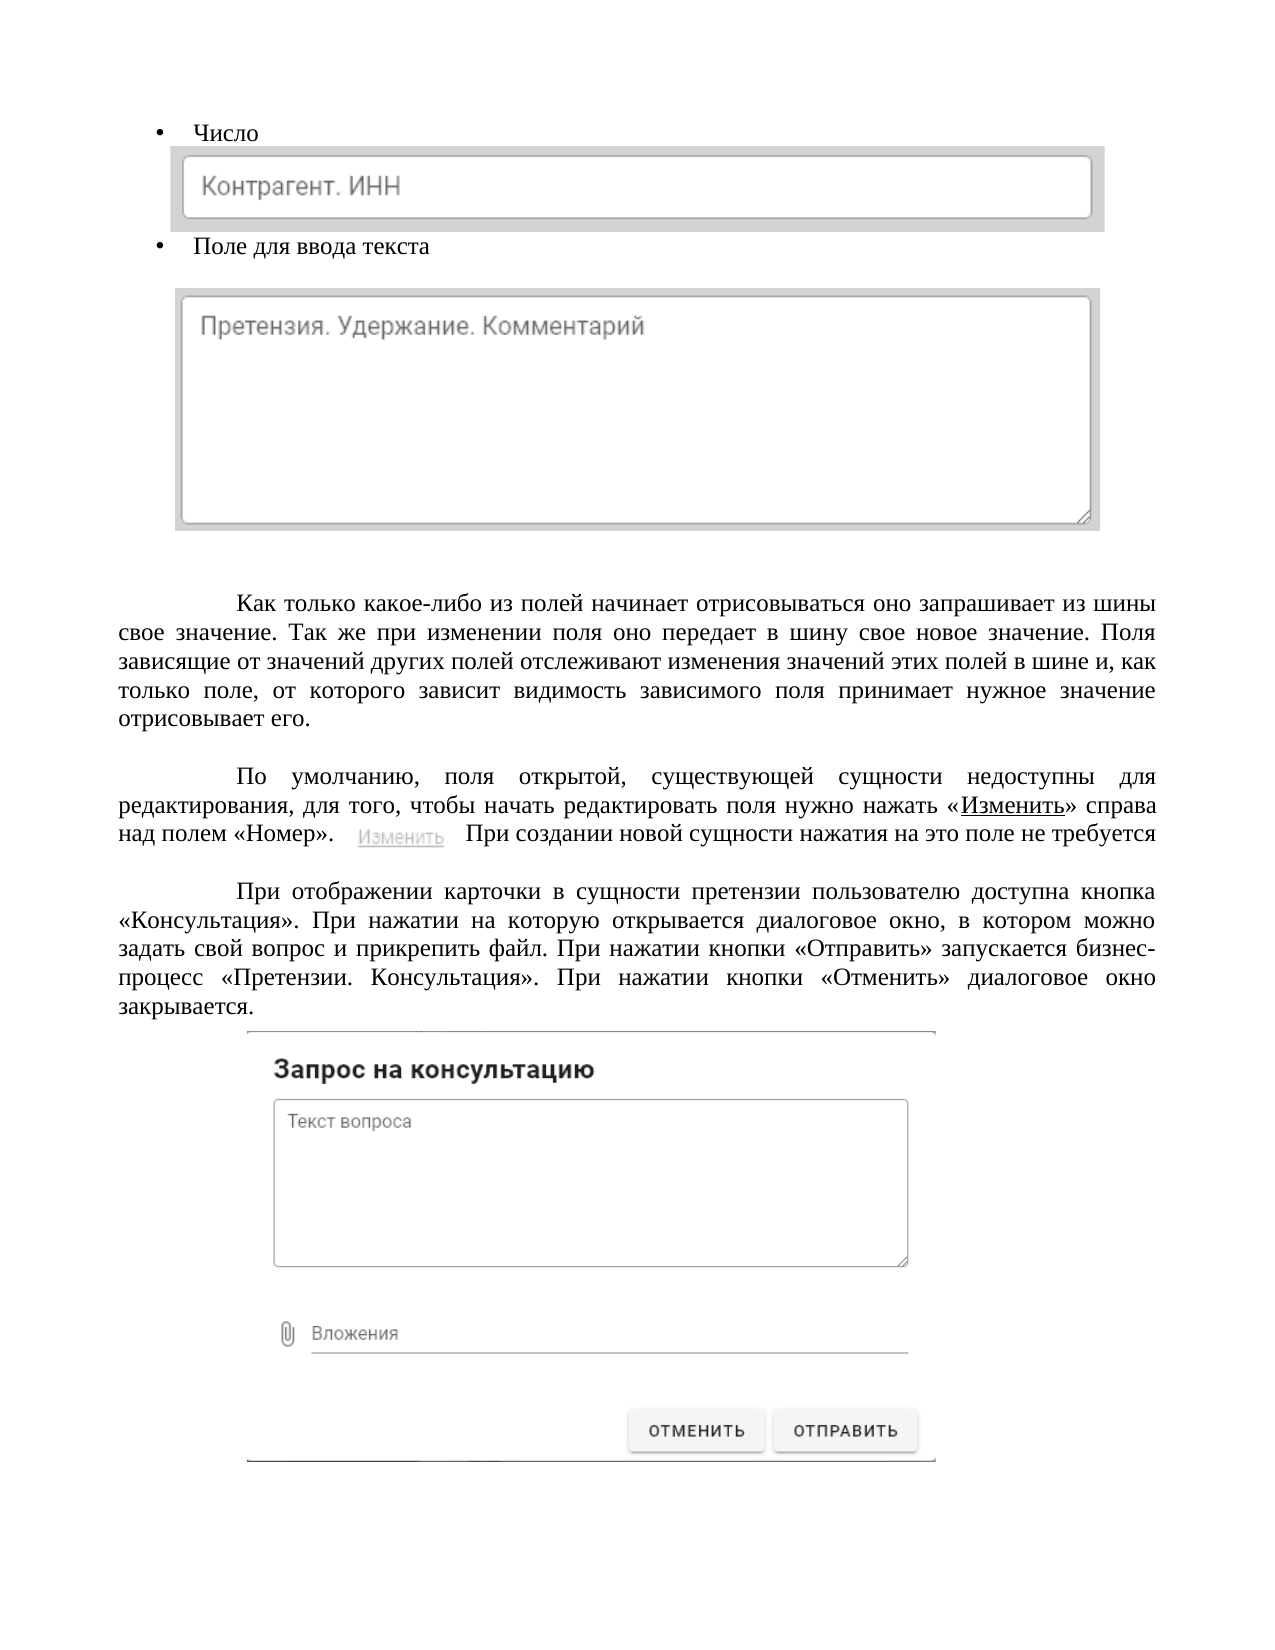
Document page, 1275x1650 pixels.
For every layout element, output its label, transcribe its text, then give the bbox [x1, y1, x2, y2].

picture [338, 820, 458, 854]
list Число [156, 118, 1157, 147]
list Поле для ввода текста [156, 147, 1157, 260]
text По умолчанию, поля открытой, существующей сущности недоступны для редактирования, для того, чтобы начать редактировать поля нужно нажать «Изменить» справа над полем «Номер». При создании новой сущности нажатия на это поле не требуется [118, 761, 1157, 847]
picture [175, 288, 1100, 531]
picture [170, 146, 1105, 232]
text Как только какое-либо из полей начинает отрисовываться оно запрашивает из шины свое значение. Так же при изменении поля оно передает в шину свое новое значение. Поля зависящие от значений других полей отслеживают изменения значений этих полей в шине и, как только поле, от которого зависит видимость зависимого поля принимает нужное значение отрисовывает его. [118, 588, 1157, 732]
picture [246, 1031, 936, 1462]
text При отображении карточки в сущности претензии пользователю доступна кнопка «Консультация». При нажатии на которую открывается диалоговое окно, в котором можно задать свой вопрос и прикрепить файл. При нажатии кнопки «Отправить» запускается бизнес-процесс «Претензии. Консультация». При нажатии кнопки «Отменить» диалоговое окно закрывается. [118, 876, 1157, 1020]
